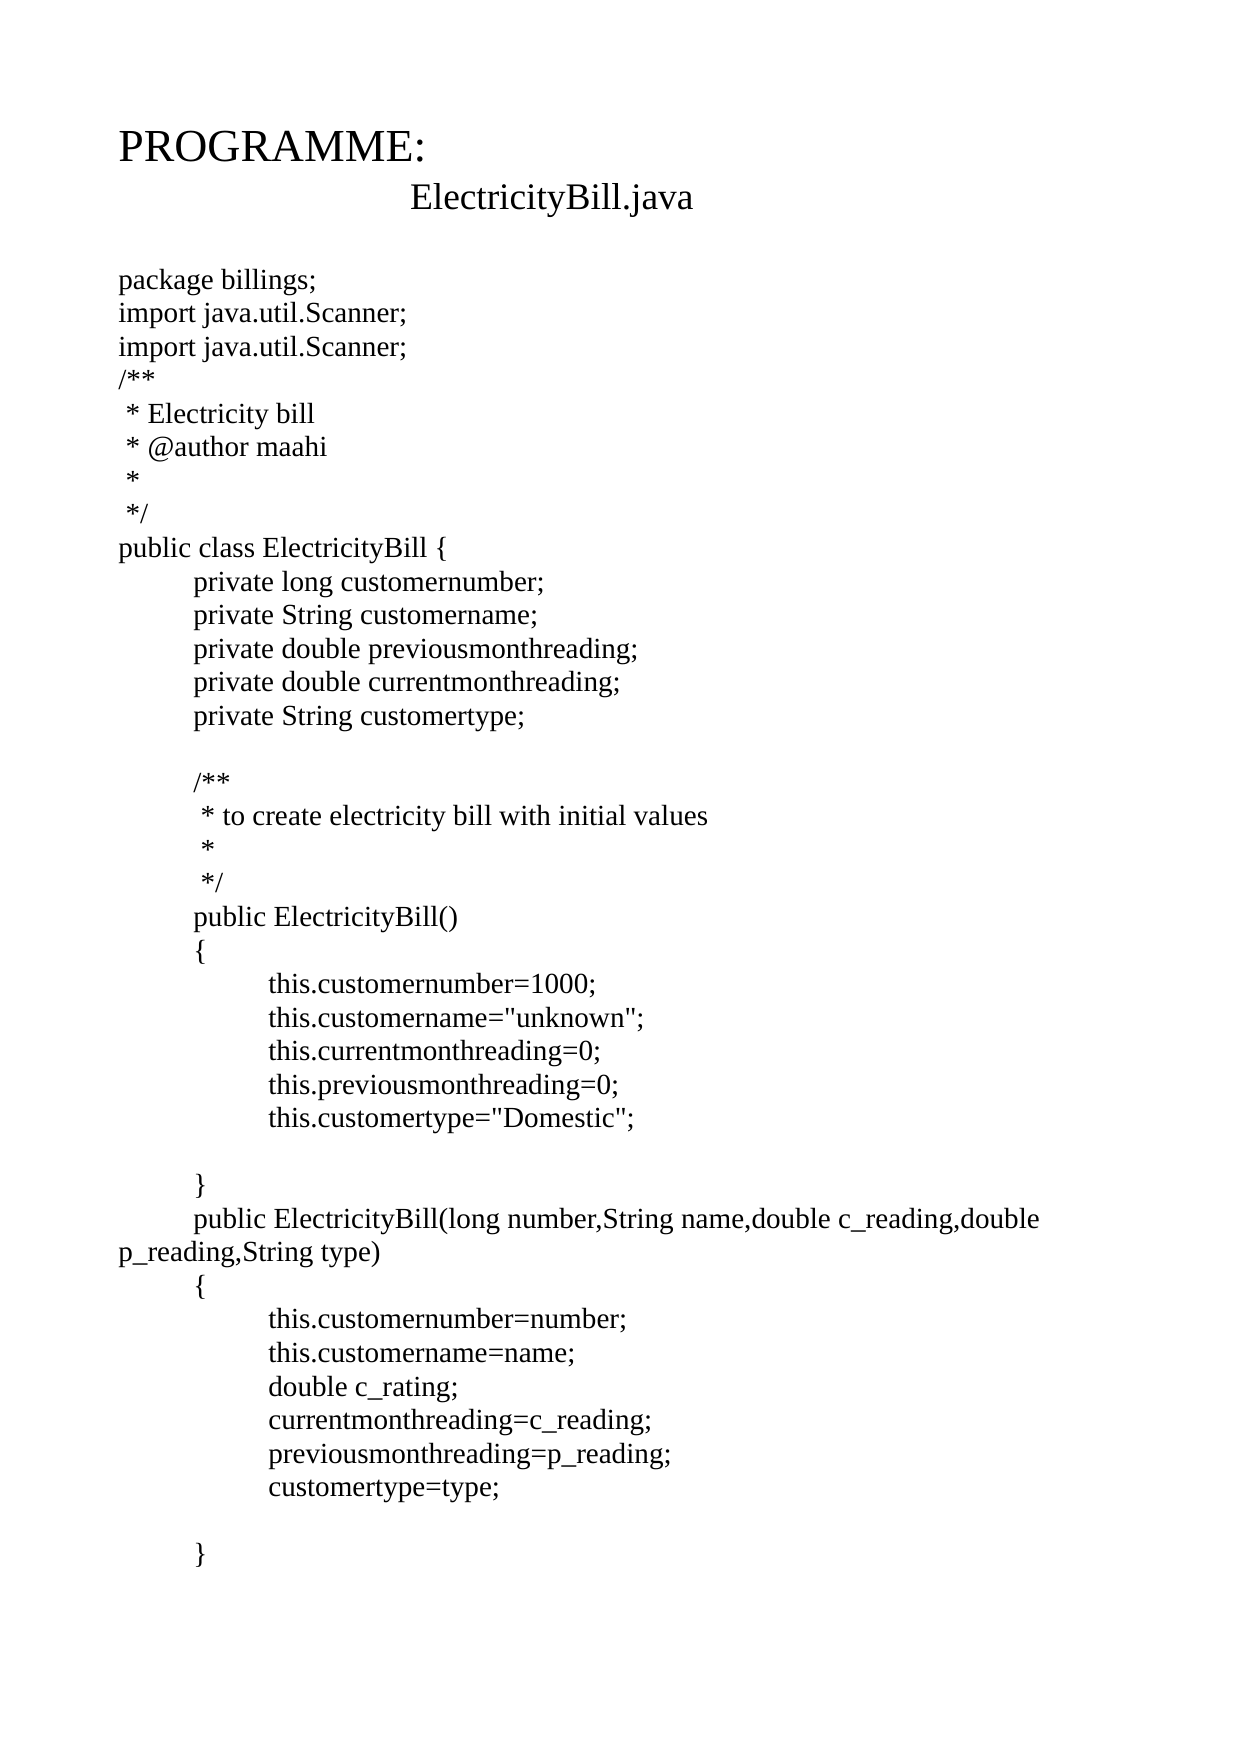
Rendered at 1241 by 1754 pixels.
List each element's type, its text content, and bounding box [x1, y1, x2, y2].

text this.currentmonthreading=0; [118, 1033, 1122, 1067]
text } [118, 1536, 1122, 1570]
text */ [118, 497, 1122, 530]
text double c_rating; [118, 1369, 1122, 1402]
text private double previousmonthreading; [118, 631, 1122, 664]
text * @author maahi [118, 429, 1122, 463]
text { [118, 933, 1122, 966]
text this.customernumber=number; [118, 1302, 1122, 1335]
text this.customertype="Domestic"; [118, 1100, 1122, 1134]
text this.customername="unknown"; [118, 1000, 1122, 1033]
text customertype=type; [118, 1469, 1122, 1503]
text */ [118, 866, 1122, 899]
text this.customernumber=1000; [118, 966, 1122, 1000]
text private long customernumber; [118, 564, 1122, 597]
text public ElectricityBill(long number,String name,double c_reading,double p_reading,String type) [118, 1201, 1122, 1268]
text import java.util.Scanner; [118, 295, 1122, 329]
text private String customername; [118, 597, 1122, 631]
text currentmonthreading=c_reading; [118, 1402, 1122, 1436]
text previousmonthreading=p_reading; [118, 1436, 1122, 1469]
text * [118, 463, 1122, 497]
text * Electricity bill [118, 396, 1122, 429]
text ElectricityBill.java [118, 171, 1122, 219]
text public class ElectricityBill { [118, 530, 1122, 564]
text this.previousmonthreading=0; [118, 1067, 1122, 1100]
text PROGRAMME: [118, 118, 1122, 171]
text * to create electricity bill with initial values [118, 798, 1122, 832]
text /** [118, 362, 1122, 396]
text import java.util.Scanner; [118, 329, 1122, 362]
text private String customertype; [118, 698, 1122, 731]
text * [118, 832, 1122, 866]
text private double currentmonthreading; [118, 664, 1122, 698]
text { [118, 1268, 1122, 1302]
text /** [118, 765, 1122, 798]
text } [118, 1167, 1122, 1201]
text package billings; [118, 262, 1122, 295]
text public ElectricityBill() [118, 899, 1122, 933]
text this.customername=name; [118, 1335, 1122, 1369]
